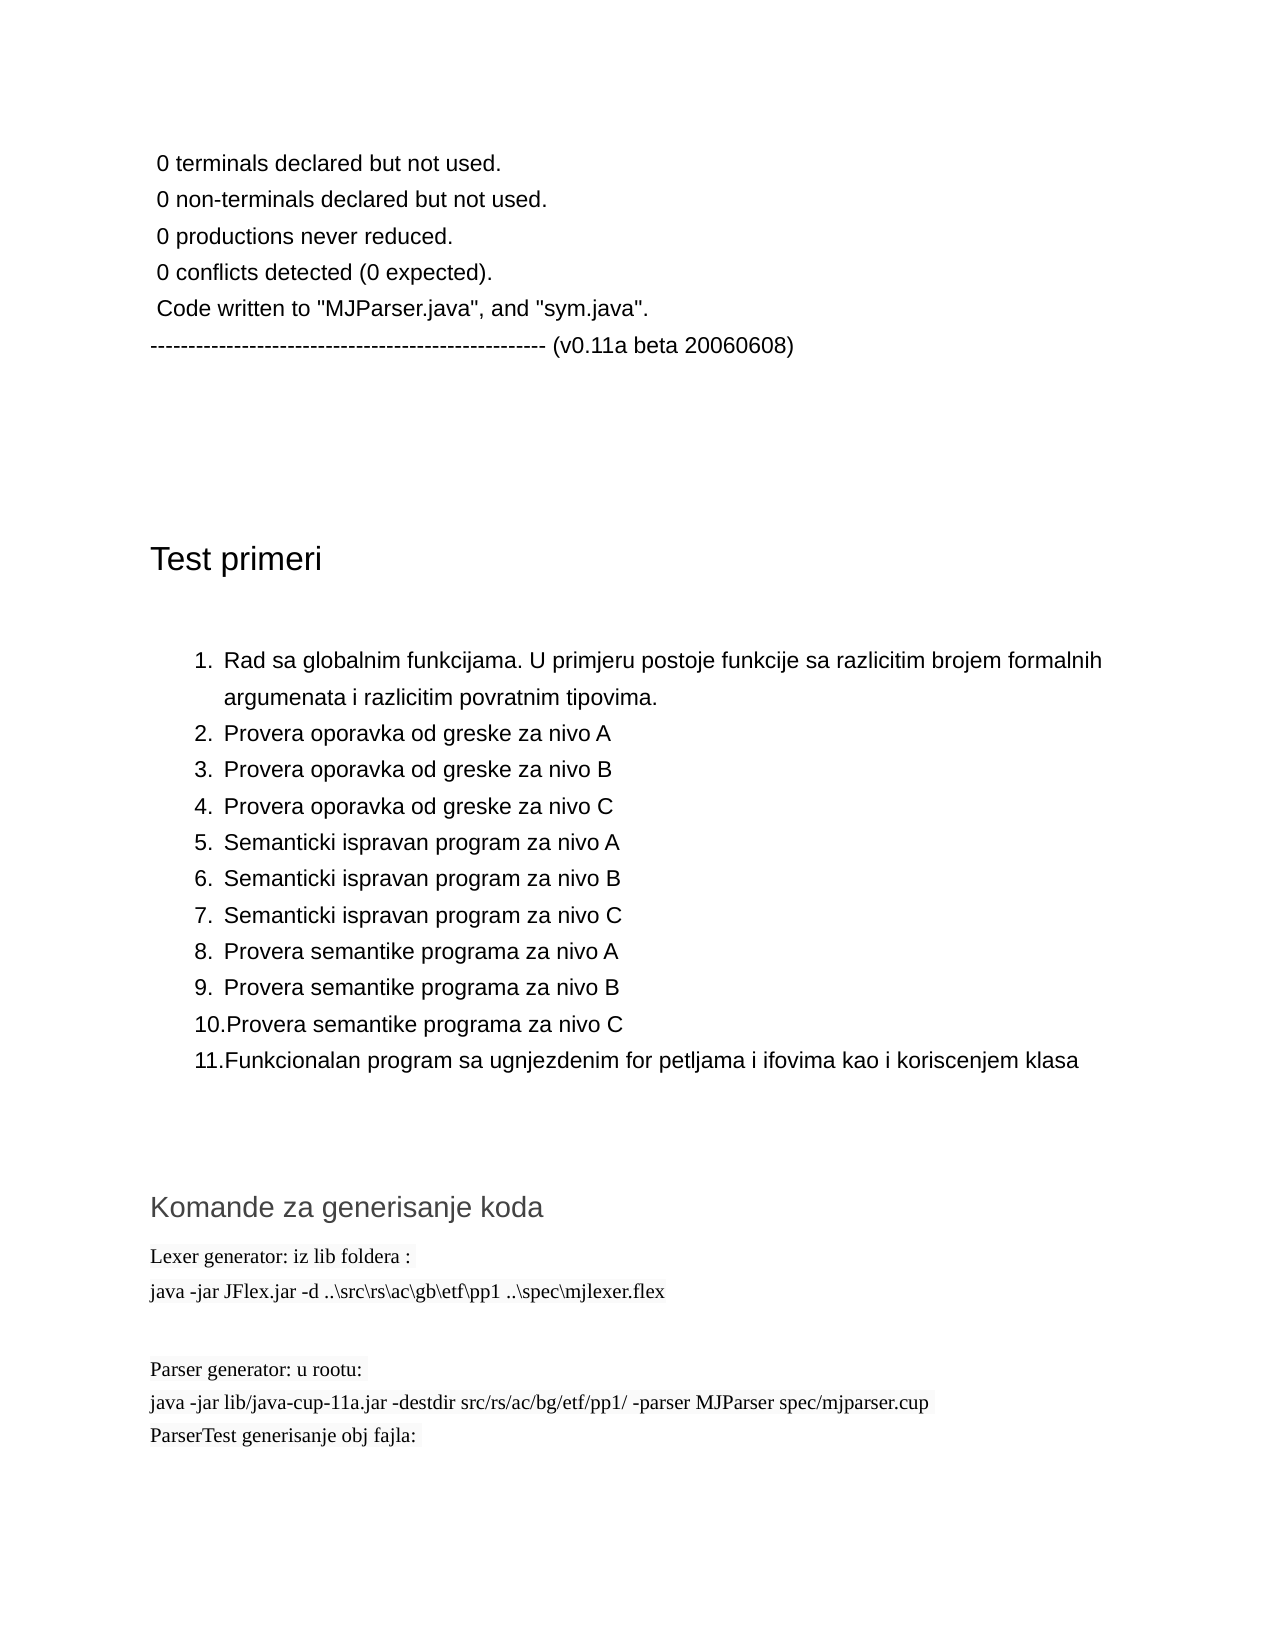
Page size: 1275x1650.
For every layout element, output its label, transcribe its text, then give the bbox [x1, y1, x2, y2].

list Provera oporavka od greske za nivo C [194, 793, 1125, 819]
text Parser generator: u rootu: [150, 1356, 1125, 1381]
list Provera oporavka od greske za nivo A [194, 720, 1125, 746]
text java -jar lib/java-cup-11a.jar -destdir src/rs/ac/bg/etf/pp1/ -parser MJParser spec/mjparser.cup [150, 1389, 1125, 1414]
text 0 terminals declared but not used. [150, 150, 1125, 176]
subtitle Test primeri [150, 539, 1125, 577]
list Provera semantike programa za nivo A [194, 938, 1125, 964]
list Funkcionalan program sa ugnjezdenim for petljama i ifovima kao i koriscenjem klasa [194, 1047, 1125, 1073]
list Provera oporavka od greske za nivo B [194, 756, 1125, 783]
text ---------------------------------------------------- (v0.11a beta 20060608) [150, 332, 1125, 358]
text Code written to "MJParser.java", and "sym.java". [150, 295, 1125, 322]
list Semanticki ispravan program za nivo B [194, 865, 1125, 892]
list Semanticki ispravan program za nivo A [194, 829, 1125, 855]
list Provera semantike programa za nivo C [194, 1011, 1125, 1037]
list Semanticki ispravan program za nivo C [194, 902, 1125, 928]
text 0 non-terminals declared but not used. [150, 186, 1125, 213]
text ParserTest generisanje obj fajla: [150, 1423, 1125, 1447]
text 0 productions never reduced. [150, 223, 1125, 249]
text 0 conflicts detected (0 expected). [150, 259, 1125, 285]
text Lexer generator: iz lib foldera : [150, 1244, 1125, 1268]
subtitle Komande za generisanje koda [150, 1190, 1125, 1223]
list Rad sa globalnim funkcijama. U primjeru postoje funkcije sa razlicitim brojem formalnih argumenata i razlicitim povratnim tipovima. [194, 647, 1125, 710]
text java -jar JFlex.jar -d ..\src\rs\ac\gb\etf\pp1 ..\spec\mjlexer.flex [150, 1277, 1125, 1304]
list Provera semantike programa za nivo B [194, 974, 1125, 1001]
